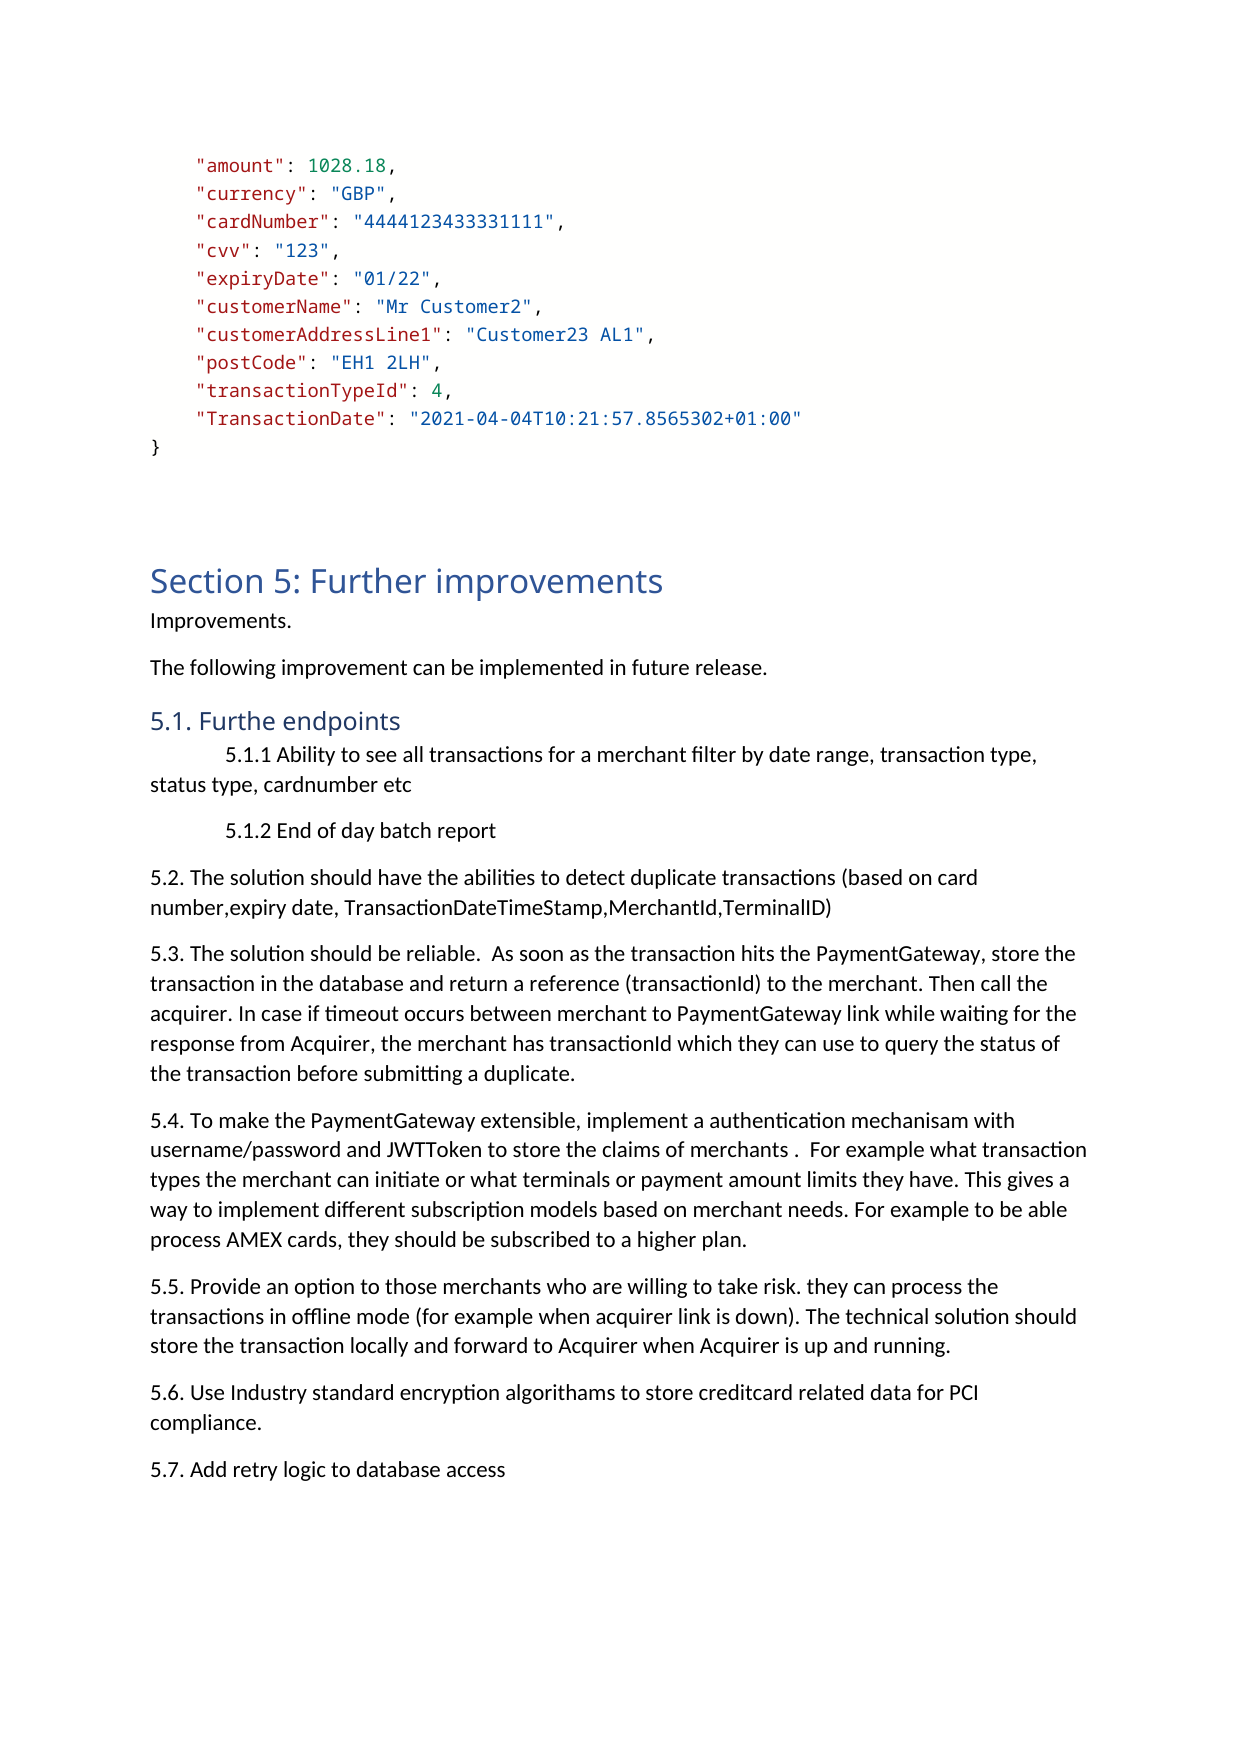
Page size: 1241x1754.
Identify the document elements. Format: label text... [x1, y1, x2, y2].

text "transactionTypeId": 4, [150, 375, 1090, 403]
text 5.1.2 End of day batch report [150, 817, 1090, 844]
text "customerName": "Mr Customer2", [150, 291, 1090, 319]
text 5.6. Use Industry standard encryption algorithams to store creditcard related data for PCI compliance. [150, 1378, 1090, 1436]
text "TransactionDate": "2021-04-04T10:21:57.8565302+01:00" [150, 403, 1090, 431]
text Improvements. [150, 606, 1090, 634]
text 5.5. Provide an option to those merchants who are willing to take risk. they can process the transactions in offline mode (for example when acquirer link is down). The technical solution should store the transaction locally and forward to Acquirer when Acquirer is up and running. [150, 1272, 1090, 1360]
text "amount": 1028.18, [150, 150, 1090, 178]
subtitle 5.1. Furthe endpoints [150, 704, 1090, 738]
text 5.2. The solution should have the abilities to detect duplicate transactions (based on card number,expiry date, TransactionDateTimeStamp,MerchantId,TerminalID) [150, 863, 1090, 921]
text "postCode": "EH1 2LH", [150, 347, 1090, 375]
text 5.7. Add retry logic to database access [150, 1455, 1090, 1483]
text The following improvement can be implemented in future release. [150, 653, 1090, 681]
text "customerAddressLine1": "Customer23 AL1", [150, 319, 1090, 347]
text "currency": "GBP", [150, 178, 1090, 206]
text "expiryDate": "01/22", [150, 262, 1090, 291]
text 5.3. The solution should be reliable. As soon as the transaction hits the PaymentGateway, store the transaction in the database and return a reference (transactionId) to the merchant. Then call the acquirer. In case if timeout occurs between merchant to PaymentGateway link while waiting for the response from Acquirer, the merchant has transactionId which they can use to query the status of the transaction before submitting a duplicate. [150, 939, 1090, 1087]
text "cardNumber": "4444123433331111", [150, 206, 1090, 234]
text 5.4. To make the PaymentGateway extensible, implement a authentication mechanisam with username/password and JWTToken to store the claims of merchants . For example what transaction types the merchant can initiate or what terminals or payment amount limits they have. This gives a way to implement different subscription models based on merchant needs. For example to be able process AMEX cards, they should be subscribed to a higher plan. [150, 1106, 1090, 1253]
subtitle Section 5: Further improvements [150, 558, 1090, 603]
text } [150, 431, 1090, 459]
text 5.1.1 Ability to see all transactions for a merchant filter by date range, transaction type, status type, cardnumber etc [150, 740, 1090, 798]
text "cvv": "123", [150, 234, 1090, 262]
